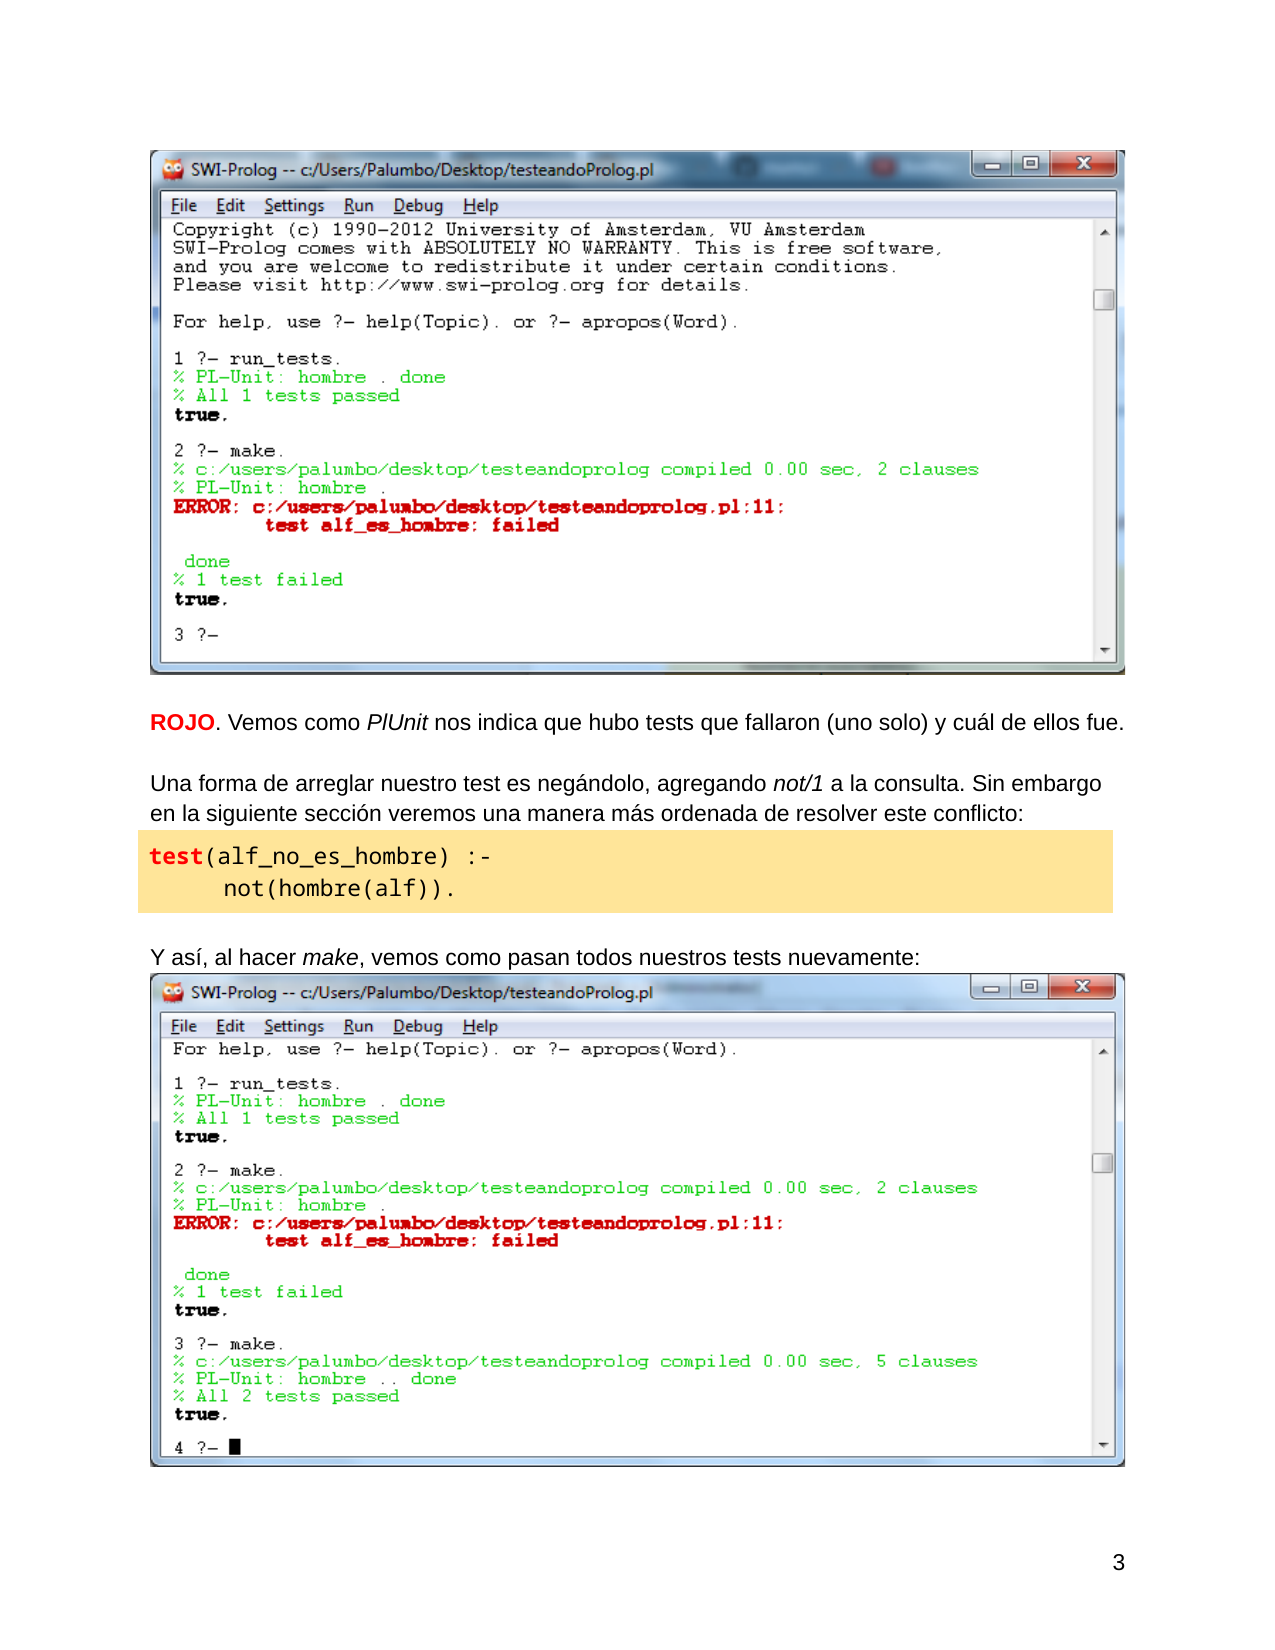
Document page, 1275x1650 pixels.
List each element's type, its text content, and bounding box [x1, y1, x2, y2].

picture [150, 150, 1125, 675]
table_header test(alf_no_es_hombre) :- not(hombre(alf)). [138, 830, 1113, 913]
text ROJO. Vemos como PlUnit nos indica que hubo tests que fallaron (uno solo) y cuál de ellos fue. [150, 709, 1125, 735]
text Una forma de arreglar nuestro test es negándolo, agregando not/1 a la consulta. Sin embargo en la siguiente sección veremos una manera más ordenada de resolver este conflicto: [150, 769, 1125, 826]
picture [150, 973, 1125, 1467]
text Y así, al hacer make, vemos como pasan todos nuestros tests nuevamente: [150, 943, 1125, 970]
